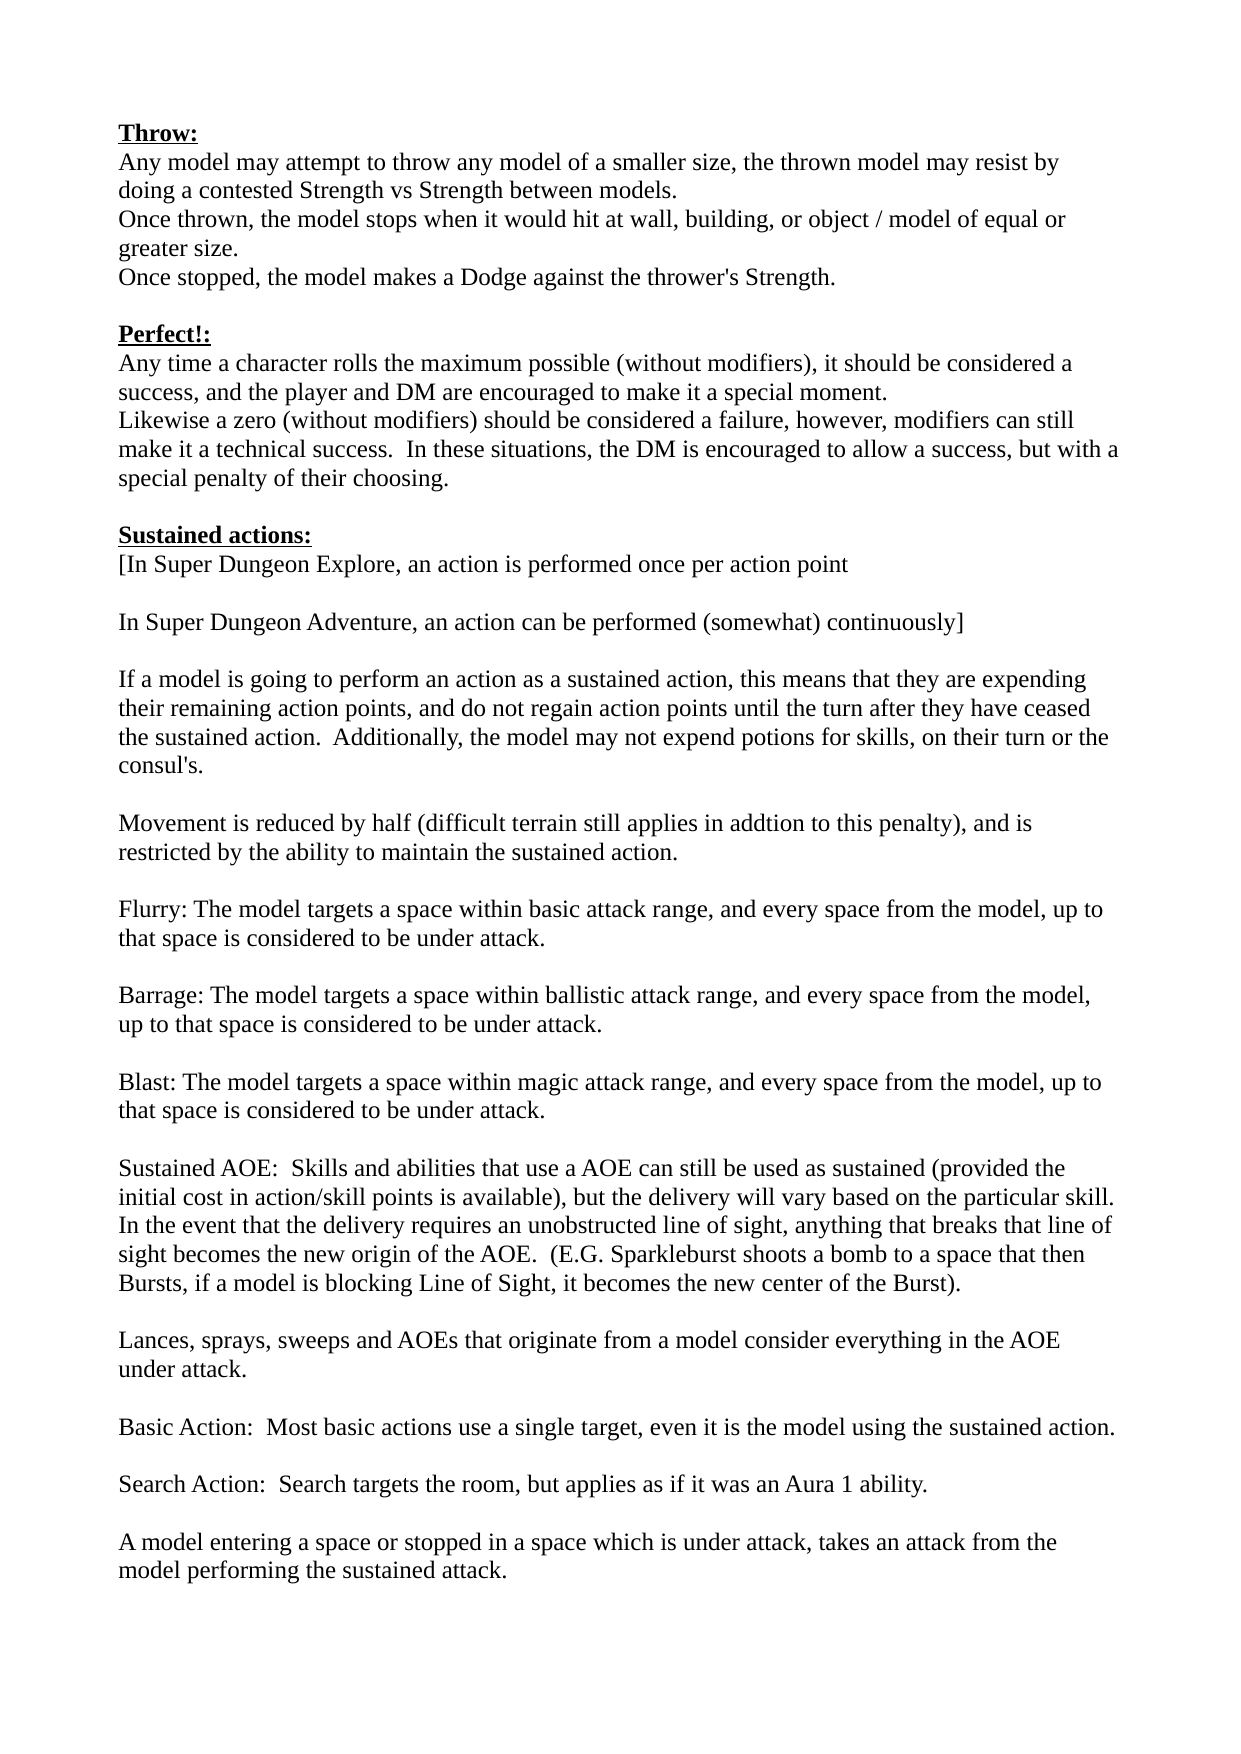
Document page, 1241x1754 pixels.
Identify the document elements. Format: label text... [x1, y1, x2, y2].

text Search Action: Search targets the room, but applies as if it was an Aura 1 ability. [118, 1469, 1122, 1498]
text Movement is reduced by half (difficult terrain still applies in addtion to this penalty), and is restricted by the ability to maintain the sustained action. [118, 808, 1122, 866]
text Barrage: The model targets a space within ballistic attack range, and every space from the model, up to that space is considered to be under attack. [118, 952, 1122, 1038]
text Perfect!: [118, 319, 1122, 348]
text Throw: Any model may attempt to throw any model of a smaller size, the thrown model may resist by doing a contested Strength vs Strength between models. Once thrown, the model stops when it would hit at wall, building, or object / model of equal or greater size. Once stopped, the model makes a Dodge against the thrower's Strength. [118, 118, 1122, 319]
text Blast: The model targets a space within magic attack range, and every space from the model, up to that space is considered to be under attack. Sustained AOE: Skills and abilities that use a AOE can still be used as sustained (provided the initial cost in action/skill points is available), but the delivery will vary based on the particular skill. [118, 1038, 1122, 1211]
text Basic Action: Most basic actions use a single target, even it is the model using the sustained action. [118, 1412, 1122, 1441]
text Flurry: The model targets a space within basic attack range, and every space from the model, up to that space is considered to be under attack. [118, 894, 1122, 952]
text Lances, sprays, sweeps and AOEs that originate from a model consider everything in the AOE under attack. [118, 1326, 1122, 1383]
text In the event that the delivery requires an unobstructed line of sight, anything that breaks that line of sight becomes the new origin of the AOE. (E.G. Sparkleburst shoots a bomb to a space that then Bursts, if a model is blocking Line of Sight, it becomes the new center of the Burst). [118, 1211, 1122, 1297]
text [In Super Dungeon Explore, an action is performed once per action point In Super Dungeon Adventure, an action can be performed (somewhat) continuously] [118, 549, 1122, 636]
text Any time a character rolls the maximum possible (without modifiers), it should be considered a success, and the player and DM are encouraged to make it a special moment. Likewise a zero (without modifiers) should be considered a failure, however, modifiers can still make it a technical success. In these situations, the DM is encouraged to allow a success, but with a special penalty of their choosing. [118, 348, 1122, 492]
text A model entering a space or stopped in a space which is under attack, takes an attack from the model performing the sustained attack. [118, 1527, 1122, 1613]
text If a model is going to perform an action as a sustained action, this means that they are expending their remaining action points, and do not regain action points until the turn after they have ceased the sustained action. Additionally, the model may not expend potions for skills, on their turn or the consul's. [118, 664, 1122, 779]
text Sustained actions: [118, 521, 1122, 549]
